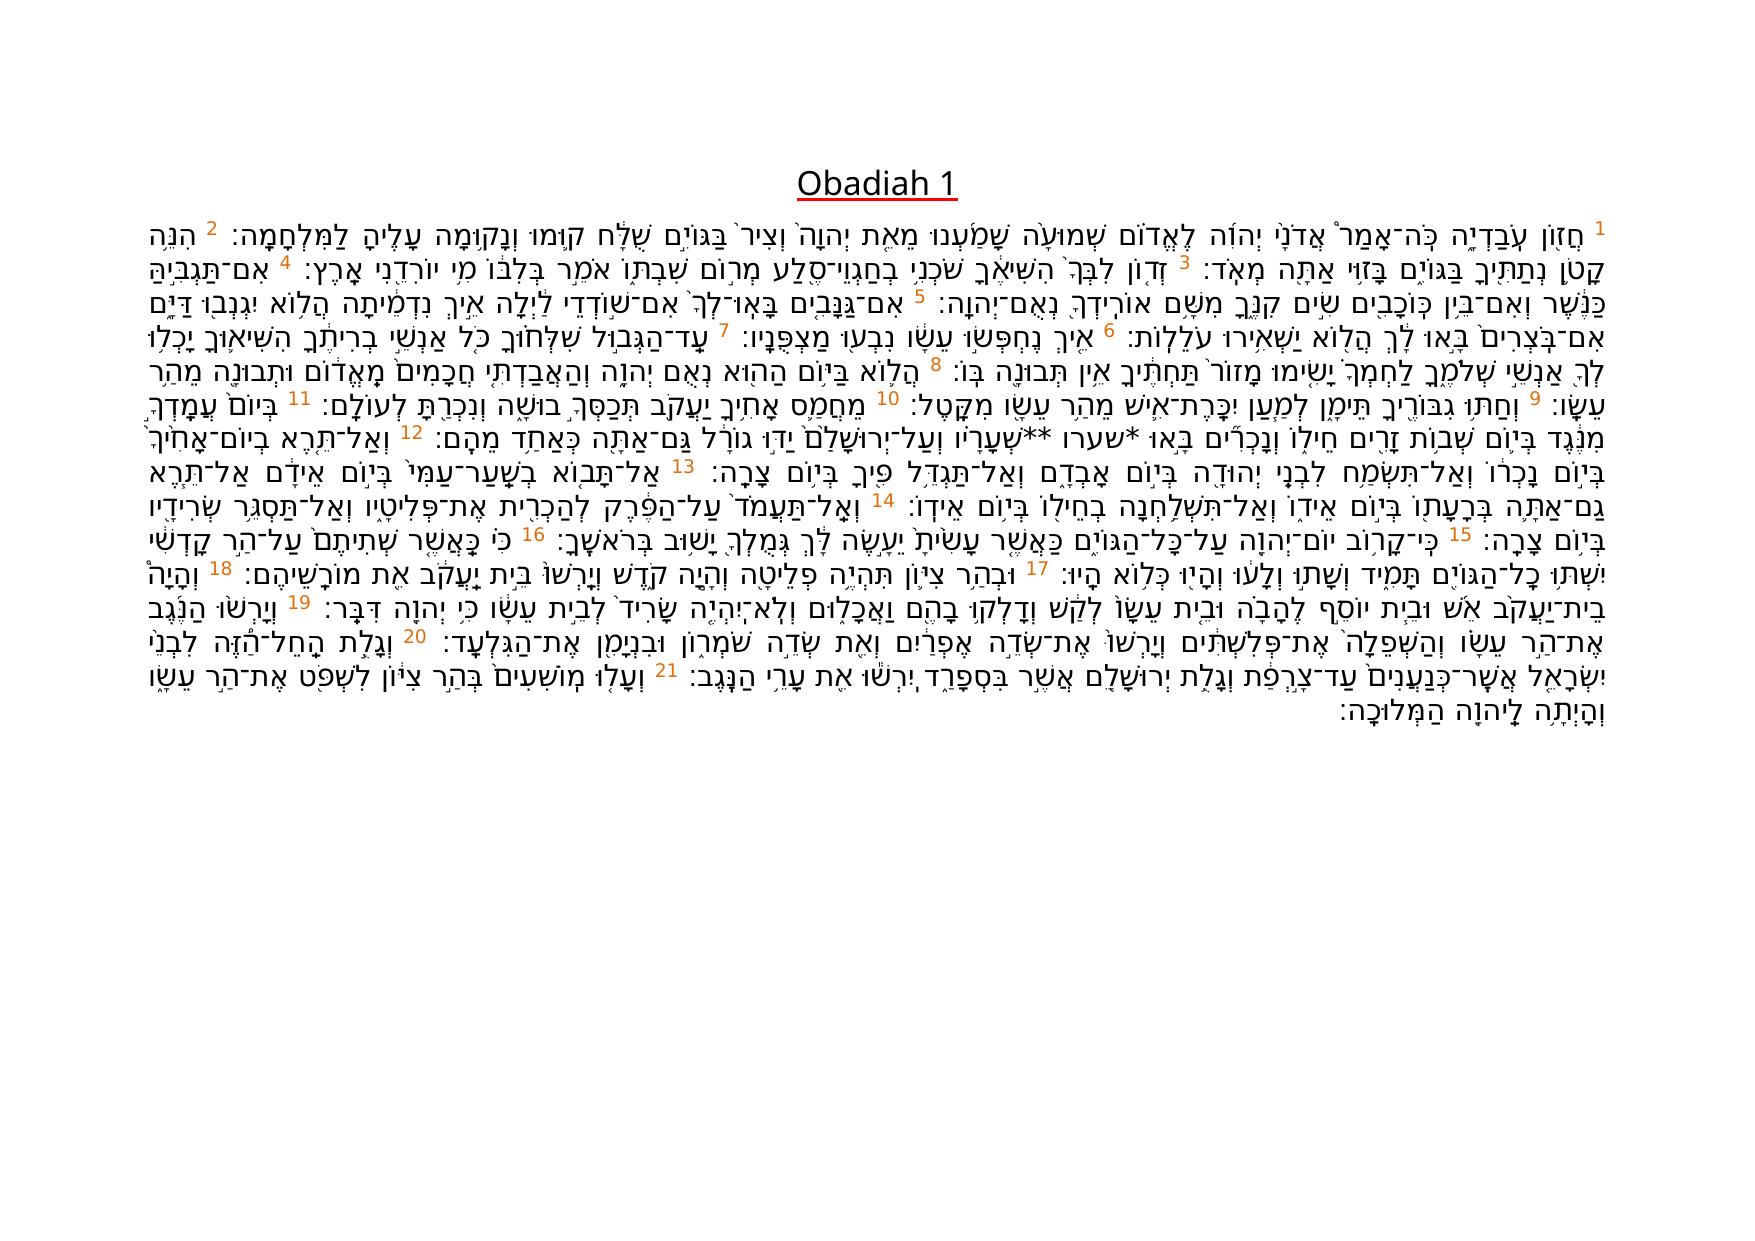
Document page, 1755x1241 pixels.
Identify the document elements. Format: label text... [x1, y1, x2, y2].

text Obadiah 1‬‬ [148, 160, 1606, 206]
text 1 חֲז֖וֹן עֹֽבַדְיָ֑ה כֹּֽה־אָמַר֩ אֲדֹנָ֨י יְהוִ֜ה לֶאֱד֗וֹם שְׁמוּעָ֨ה שָׁמַ֜עְנוּ מֵאֵ֤ת יְהוָה֙ וְצִיר֙ בַּגּוֹיִ֣ם שֻׁלָּ֔ח ק֛וּמוּ וְנָק֥וּמָה עָלֶיהָ‬‏ לַמִּלְחָמָֽה׃ 2 הִנֵּ֥ה קָטֹ֛ן נְתַתִּ֖יךָ בַּגּוֹיִ֑ם בָּז֥וּי אַתָּ֖ה מְאֹֽד׃ ‬‬3 זְד֤וֹן לִבְּךָ֙ הִשִּׁיאֶ֔ךָ שֹׁכְנִ֥י בְחַגְוֵי־סֶ֖לַע מְר֣וֹם שִׁבְתּ֑וֹ אֹמֵ֣ר בְּלִבּ֔וֹ מִ֥י יוֹרִדֵ֖נִי אָֽרֶץ׃ ‬‬4 אִם־תַּגְבִּ֣יהַּ כַּנֶּ֔שֶׁר וְאִם־בֵּ֥ין כּֽוֹכָבִ֖ים שִׂ֣ים קִנֶּ֑ךָ מִשָּׁ֥ם אוֹרִֽידְךָ֖ נְאֻם־יְהוָֽה׃ ‬‬5 אִם־גַּנָּבִ֤ים בָּאֽוּ־לְךָ֙ אִם־שׁ֣וֹדְדֵי לַ֔יְלָה אֵ֣יךְ נִדְמֵ֔יתָה הֲל֥וֹא יִגְנְב֖וּ דַּיָּ֑ם אִם־בֹּֽצְרִים֙ בָּ֣אוּ לָ֔ךְ הֲל֖וֹא יַשְׁאִ֥ירוּ עֹלֵלֽוֹת׃ ‬‬6 אֵ֚יךְ נֶחְפְּשׂ֣וּ עֵשָׂ֔ו נִבְע֖וּ מַצְפֻּנָֽיו׃ ‬‬7 עַֽד־הַגְּב֣וּל שִׁלְּח֗וּךָ כֹּ֚ל אַנְשֵׁ֣י בְרִיתֶ֔ךָ הִשִּׁיא֛וּךָ יָכְל֥וּ לְךָ֖ אַנְשֵׁ֣י שְׁלֹמֶ֑ךָ לַחְמְךָ֗ יָשִׂ֤ימוּ מָזוֹר֙ תַּחְתֶּ֔יךָ אֵ֥ין תְּבוּנָ֖ה בּֽוֹ׃ ‬‬8 הֲל֛וֹא בַּיּ֥וֹם הַה֖וּא נְאֻם יְהוָ֑ה וְהַאֲבַדְתִּ֤י חֲכָמִים֙ מֵֽאֱד֔וֹם וּתְבוּנָ֖ה מֵהַ֥ר עֵשָֽׂו׃ ‬‬9 וְחַתּ֥וּ גִבּוֹרֶ֖יךָ תֵּימָ֑ן לְמַ֧עַן יִכָּֽרֶת־אִ֛ישׁ מֵהַ֥ר עֵשָׂ֖ו מִקָּֽטֶל׃ ‬‬10 מֵחֲמַ֛ס אָחִ֥יךָ יַעֲקֹ֖ב תְּכַסְּךָ֣ בוּשָׁ֑ה וְנִכְרַ֖תָּ לְעוֹלָֽם׃ ‬‬11 בְּיוֹם֙ עֲמָֽדְךָ֣ מִנֶּ֔גֶד בְּי֛וֹם שְׁב֥וֹת זָרִ֖ים חֵיל֑וֹ וְנָכְרִ֞ים בָּ֣אוּ *שערו **שְׁעָרָ֗יו וְעַל־יְרוּשָׁלִַ֙ם֙ יַדּ֣וּ גוֹרָ֔ל גַּם־אַתָּ֖ה כְּאַחַ֥ד מֵהֶֽם׃ ‬‬12 וְאַל־תֵּ֤רֶא בְיוֹם־אָחִ֙יךָ֙ בְּי֣וֹם נָכְר֔וֹ וְאַל־תִּשְׂמַ֥ח לִבְנֵֽי יְהוּדָ֖ה בְּי֣וֹם אָבְדָ֑ם וְאַל־תַּגְדֵּ֥ל פִּ֖יךָ בְּי֥וֹם צָרָֽה׃ ‬‬13 אַל־תָּב֤וֹא בְשַֽׁעַר־עַמִּי֙ בְּי֣וֹם אֵידָ֔ם אַל־תֵּ֧רֶא גַם־אַתָּ֛ה בְּרָעָת֖וֹ בְּי֣וֹם אֵיד֑וֹ וְאַל־תִּשְׁלַ֥חְנָה בְחֵיל֖וֹ בְּי֥וֹם אֵידֽוֹ׃ ‬‬14 וְאַֽל־תַּעֲמֹד֙ עַל־הַפֶּ֔רֶק לְהַכְרִ֖ית אֶת־פְּלִיטָ֑יו וְאַל־תַּסְגֵּ֥ר שְׂרִידָ֖יו בְּי֥וֹם צָרָֽה׃ ‬‬15 כִּֽי־קָר֥וֹב יוֹם־יְהוָ֖ה עַל־כָּל־הַגּוֹיִ֑ם כַּאֲשֶׁ֤ר עָשִׂ֙יתָ֙ יֵעָ֣שֶׂה לָּ֔ךְ גְּמֻלְךָ֖ יָשׁ֥וּב בְּרֹאשֶֽׁךָ׃ ‬‬16 כִּ֗י כַּֽאֲשֶׁ֤ר שְׁתִיתֶם֙ עַל־הַ֣ר קָדְשִׁ֔י יִשְׁתּ֥וּ כָֽל־הַגּוֹיִ֖ם תָּמִ֑יד וְשָׁת֣וּ וְלָע֔וּ וְהָי֖וּ כְּל֥וֹא הָֽיוּ׃ ‬‬17 וּבְהַ֥ר צִיּ֛וֹן תִּהְיֶ֥ה פְלֵיטָ֖ה וְהָ֣יָה קֹ֑דֶשׁ וְיָֽרְשׁוּ֙ בֵּ֣ית יַֽעֲקֹ֔ב אֵ֖ת מוֹרָֽשֵׁיהֶם׃ ‬‬18 וְהָיָה֩ בֵית־יַעֲקֹ֨ב אֵ֜שׁ וּבֵ֧ית יוֹסֵ֣ף לֶהָבָ֗ה וּבֵ֤ית עֵשָׂו֙ לְקַ֔שׁ וְדָלְק֥וּ בָהֶ֖ם וַאֲכָל֑וּם וְלֹֽא־יִֽהְיֶ֤ה שָׂרִיד֙ לְבֵ֣ית עֵשָׂ֔ו כִּ֥י יְהוָ֖ה דִּבֵּֽר׃ ‬‬19 וְיָרְשׁ֨וּ הַנֶּ֜גֶב אֶת־הַ֣ר עֵשָׂ֗ו וְהַשְּׁפֵלָה֙ אֶת־פְּלִשְׁתִּ֔ים וְיָרְשׁוּ֙ אֶת־שְׂדֵ֣ה אֶפְרַ֔יִם וְאֵ֖ת שְׂדֵ֣ה שֹׁמְר֑וֹן וּבִנְיָמִ֖ן אֶת־הַגִּלְעָֽד׃ ‬‬20 וְגָלֻ֣ת הַֽחֵל־הַ֠זֶּה לִבְנֵ֨י יִשְׂרָאֵ֤ל אֲשֶֽׁר־כְּנַעֲנִים֙ עַד־צָ֣רְפַ֔ת וְגָלֻ֥ת יְרוּשָׁלַ֖͏ִם אֲשֶׁ֣ר בִּסְפָרַ֑ד יִֽרְשׁ֕וּ אֵ֖ת עָרֵ֥י הַנֶּֽגֶב׃ ‬‬21 וְעָל֤וּ מֽוֹשִׁעִים֙ בְּהַ֣ר צִיּ֔וֹן לִשְׁפֹּ֖ט אֶת־הַ֣ר עֵשָׂ֑ו וְהָיְתָ֥ה לַֽיהוָ֖ה הַמְּלוּכָֽה׃ ‬‬‬‬‬‬‬‬‬‬‬‬‬‬‬‬‬‬‬‬‬‬ [148, 218, 1606, 727]
